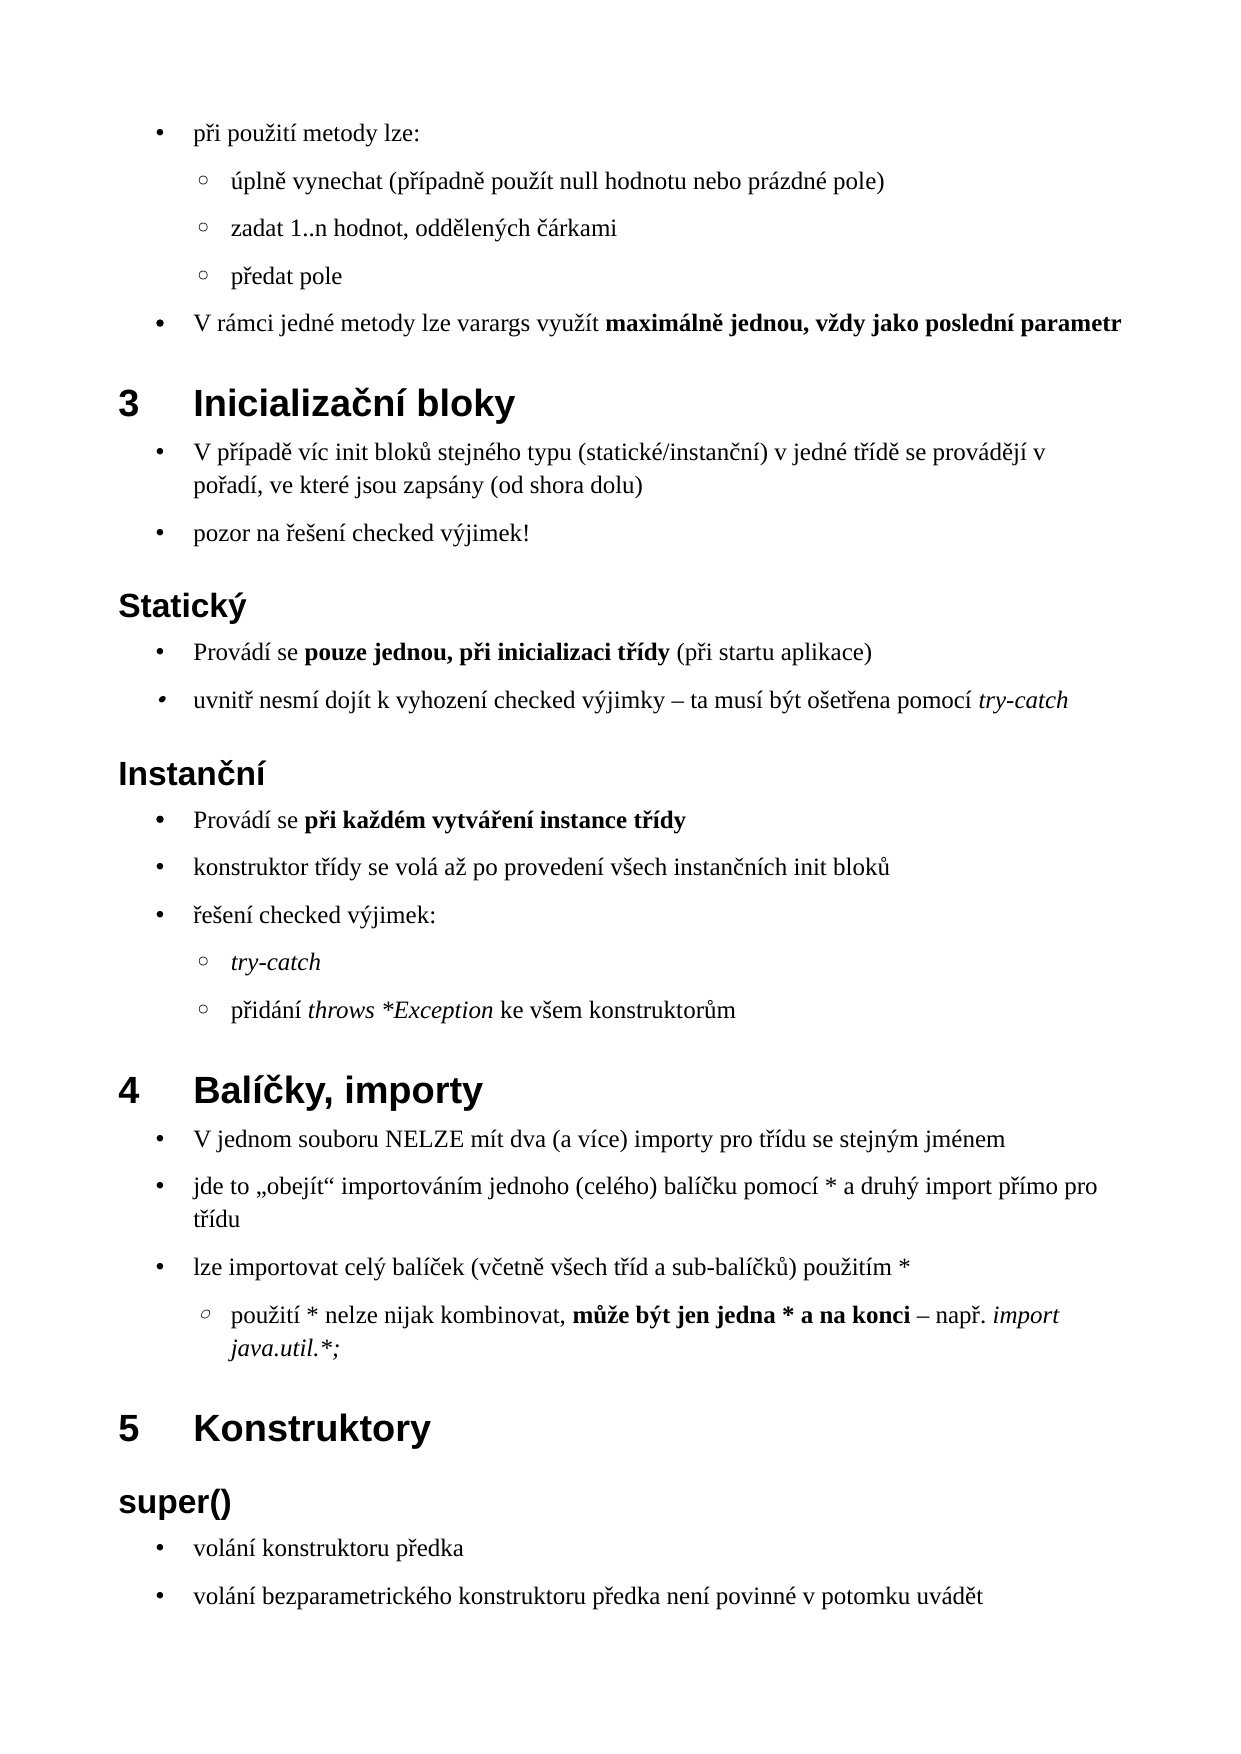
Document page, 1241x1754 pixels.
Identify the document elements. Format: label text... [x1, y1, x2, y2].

list přidání throws *Exception ke všem konstruktorům [193, 995, 1122, 1024]
subtitle Konstruktory [118, 1405, 1122, 1449]
subtitle super() [118, 1482, 1122, 1521]
list při použití metody lze: [156, 118, 1122, 147]
list volání konstruktoru předka [156, 1533, 1122, 1562]
list pozor na řešení checked výjimek! [156, 518, 1122, 547]
list zadat 1..n hodnot, oddělených čárkami [193, 213, 1122, 242]
list uvnitř nesmí dojít k vyhození checked výjimky – ta musí být ošetřena pomocí try-catch [156, 685, 1122, 714]
list předat pole [193, 261, 1122, 290]
list volání bezparametrického konstruktoru předka není povinné v potomku uvádět [156, 1581, 1122, 1610]
list V případě víc init bloků stejného typu (statické/instanční) v jedné třídě se provádějí v pořadí, ve které jsou zapsány (od shora dolu) [156, 437, 1122, 499]
list Provádí se pouze jednou, při inicializaci třídy (při startu aplikace) [156, 637, 1122, 666]
list použití * nelze nijak kombinovat, může být jen jedna * a na konci – např. import java.util.*; [193, 1300, 1122, 1361]
list řešení checked výjimek: [156, 900, 1122, 929]
subtitle Balíčky, importy [118, 1068, 1122, 1111]
list jde to „obejít“ importováním jednoho (celého) balíčku pomocí * a druhý import přímo pro třídu [156, 1171, 1122, 1233]
list úplně vynechat (případně použít null hodnotu nebo prázdné pole) [193, 166, 1122, 194]
subtitle Instanční [118, 753, 1122, 792]
subtitle Inicializační bloky [118, 381, 1122, 425]
list try-catch [193, 947, 1122, 976]
list Provádí se při každém vytváření instance třídy [156, 805, 1122, 833]
subtitle Statický [118, 586, 1122, 625]
list konstruktor třídy se volá až po provedení všech instančních init bloků [156, 852, 1122, 881]
list lze importovat celý balíček (včetně všech tříd a sub-balíčků) použitím * [156, 1252, 1122, 1281]
list V jednom souboru NELZE mít dva (a více) importy pro třídu se stejným jménem [156, 1124, 1122, 1153]
list V rámci jedné metody lze varargs využít maximálně jednou, vždy jako poslední parametr [156, 308, 1122, 337]
